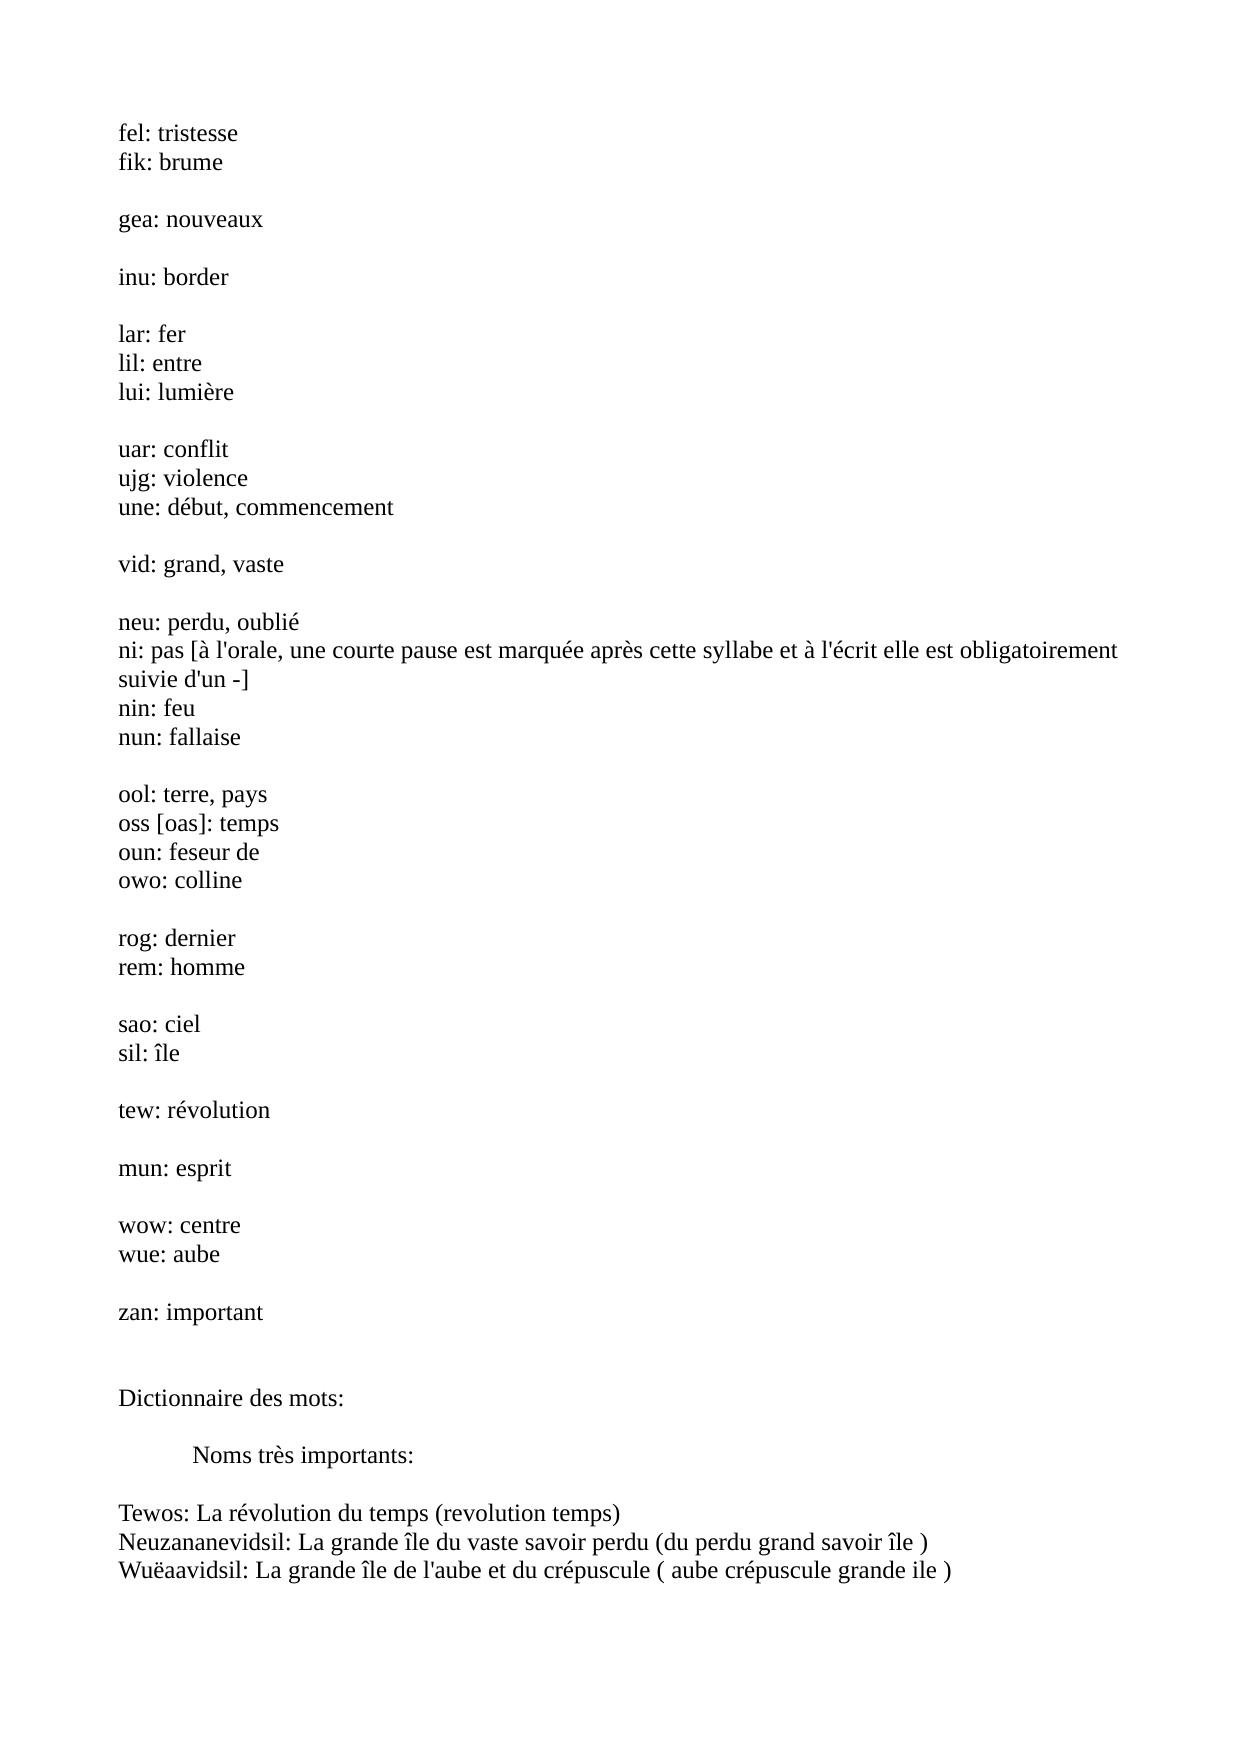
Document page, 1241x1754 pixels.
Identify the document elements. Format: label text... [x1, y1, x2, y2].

text Neuzananevidsil: La grande île du vaste savoir perdu (du perdu grand savoir île ) [118, 1527, 1122, 1556]
text uar: conflit [118, 434, 1122, 463]
text owo: colline [118, 866, 1122, 894]
text une: début, commencement [118, 492, 1122, 521]
text nun: fallaise [118, 722, 1122, 751]
text sil: île [118, 1038, 1122, 1067]
text lil: entre [118, 348, 1122, 377]
text vid: grand, vaste [118, 549, 1122, 578]
text ool: terre, pays [118, 779, 1122, 808]
text nin: feu [118, 693, 1122, 722]
text oss [oas]: temps [118, 808, 1122, 837]
text ni: pas [à l'orale, une courte pause est marquée après cette syllabe et à l'écrit elle est obligatoirement suivie d'un -] [118, 636, 1122, 693]
text inu: border [118, 262, 1122, 291]
text Tewos: La révolution du temps (revolution temps) [118, 1498, 1122, 1527]
text ujg: violence [118, 463, 1122, 492]
text rem: homme [118, 952, 1122, 981]
text sao: ciel [118, 1009, 1122, 1038]
text fik: brume [118, 147, 1122, 176]
text wue: aube [118, 1239, 1122, 1268]
text lui: lumière [118, 377, 1122, 406]
text neu: perdu, oublié [118, 607, 1122, 636]
text oun: feseur de [118, 837, 1122, 866]
text wow: centre [118, 1211, 1122, 1239]
text Wuëaavidsil: La grande île de l'aube et du crépuscule ( aube crépuscule grande ile ) [118, 1556, 1122, 1584]
text gea: nouveaux [118, 204, 1122, 233]
text mun: esprit [118, 1153, 1122, 1182]
text rog: dernier [118, 923, 1122, 952]
text Noms très importants: [118, 1441, 1122, 1469]
text tew: révolution [118, 1096, 1122, 1124]
text fel: tristesse [118, 118, 1122, 147]
text Dictionnaire des mots: [118, 1383, 1122, 1412]
text lar: fer [118, 319, 1122, 348]
text zan: important [118, 1297, 1122, 1326]
